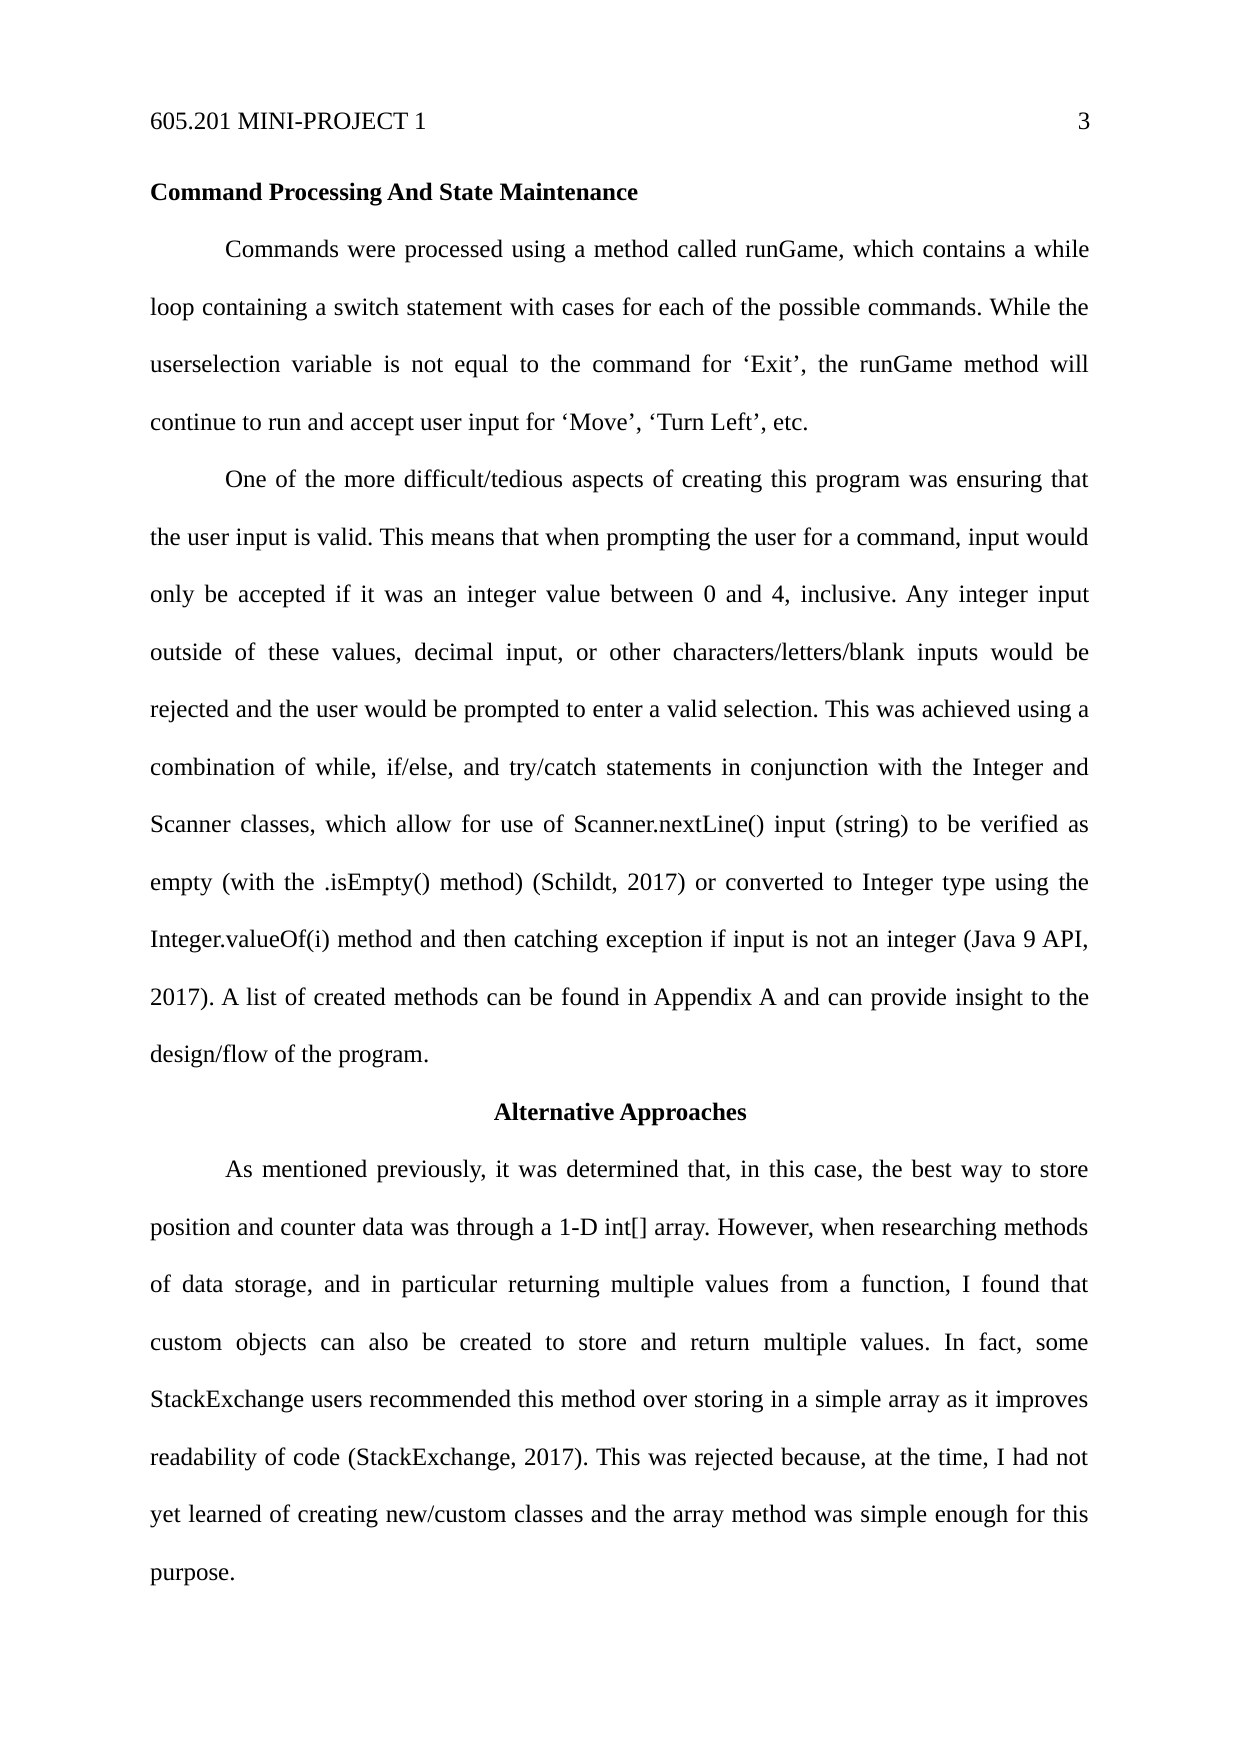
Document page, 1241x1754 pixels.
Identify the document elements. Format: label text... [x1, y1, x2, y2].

subtitle Command Processing And state Maintenance [150, 177, 1090, 206]
text As mentioned previously, it was determined that, in this case, the best way to store position and counter data was through a 1-D int[] array. However, when researching methods of data storage, and in particular returning multiple values from a function, I found that custom objects can also be created to store and return multiple values. In fact, some StackExchange users recommended this method over storing in a simple array as it improves readability of code (StackExchange, 2017). This was rejected because, at the time, I had not yet learned of creating new/custom classes and the array method was simple enough for this purpose. [150, 1154, 1090, 1586]
text Commands were processed using a method called runGame, which contains a while loop containing a switch statement with cases for each of the possible commands. While the userselection variable is not equal to the command for ‘Exit’, the runGame method will continue to run and accept user input for ‘Move’, ‘Turn Left’, etc. [150, 234, 1090, 436]
text One of the more difficult/tedious aspects of creating this program was ensuring that the user input is valid. This means that when prompting the user for a command, input would only be accepted if it was an integer value between 0 and 4, inclusive. Any integer input outside of these values, decimal input, or other characters/letters/blank inputs would be rejected and the user would be prompted to enter a valid selection. This was achieved using a combination of while, if/else, and try/catch statements in conjunction with the Integer and Scanner classes, which allow for use of Scanner.nextLine() input (string) to be verified as empty (with the .isEmpty() method) (Schildt, 2017) or converted to Integer type using the Integer.valueOf(i) method and then catching exception if input is not an integer (Java 9 API, 2017). A list of created methods can be found in Appendix A and can provide insight to the design/flow of the program. [150, 464, 1090, 1068]
subtitle Alternative Approaches [150, 1097, 1090, 1126]
